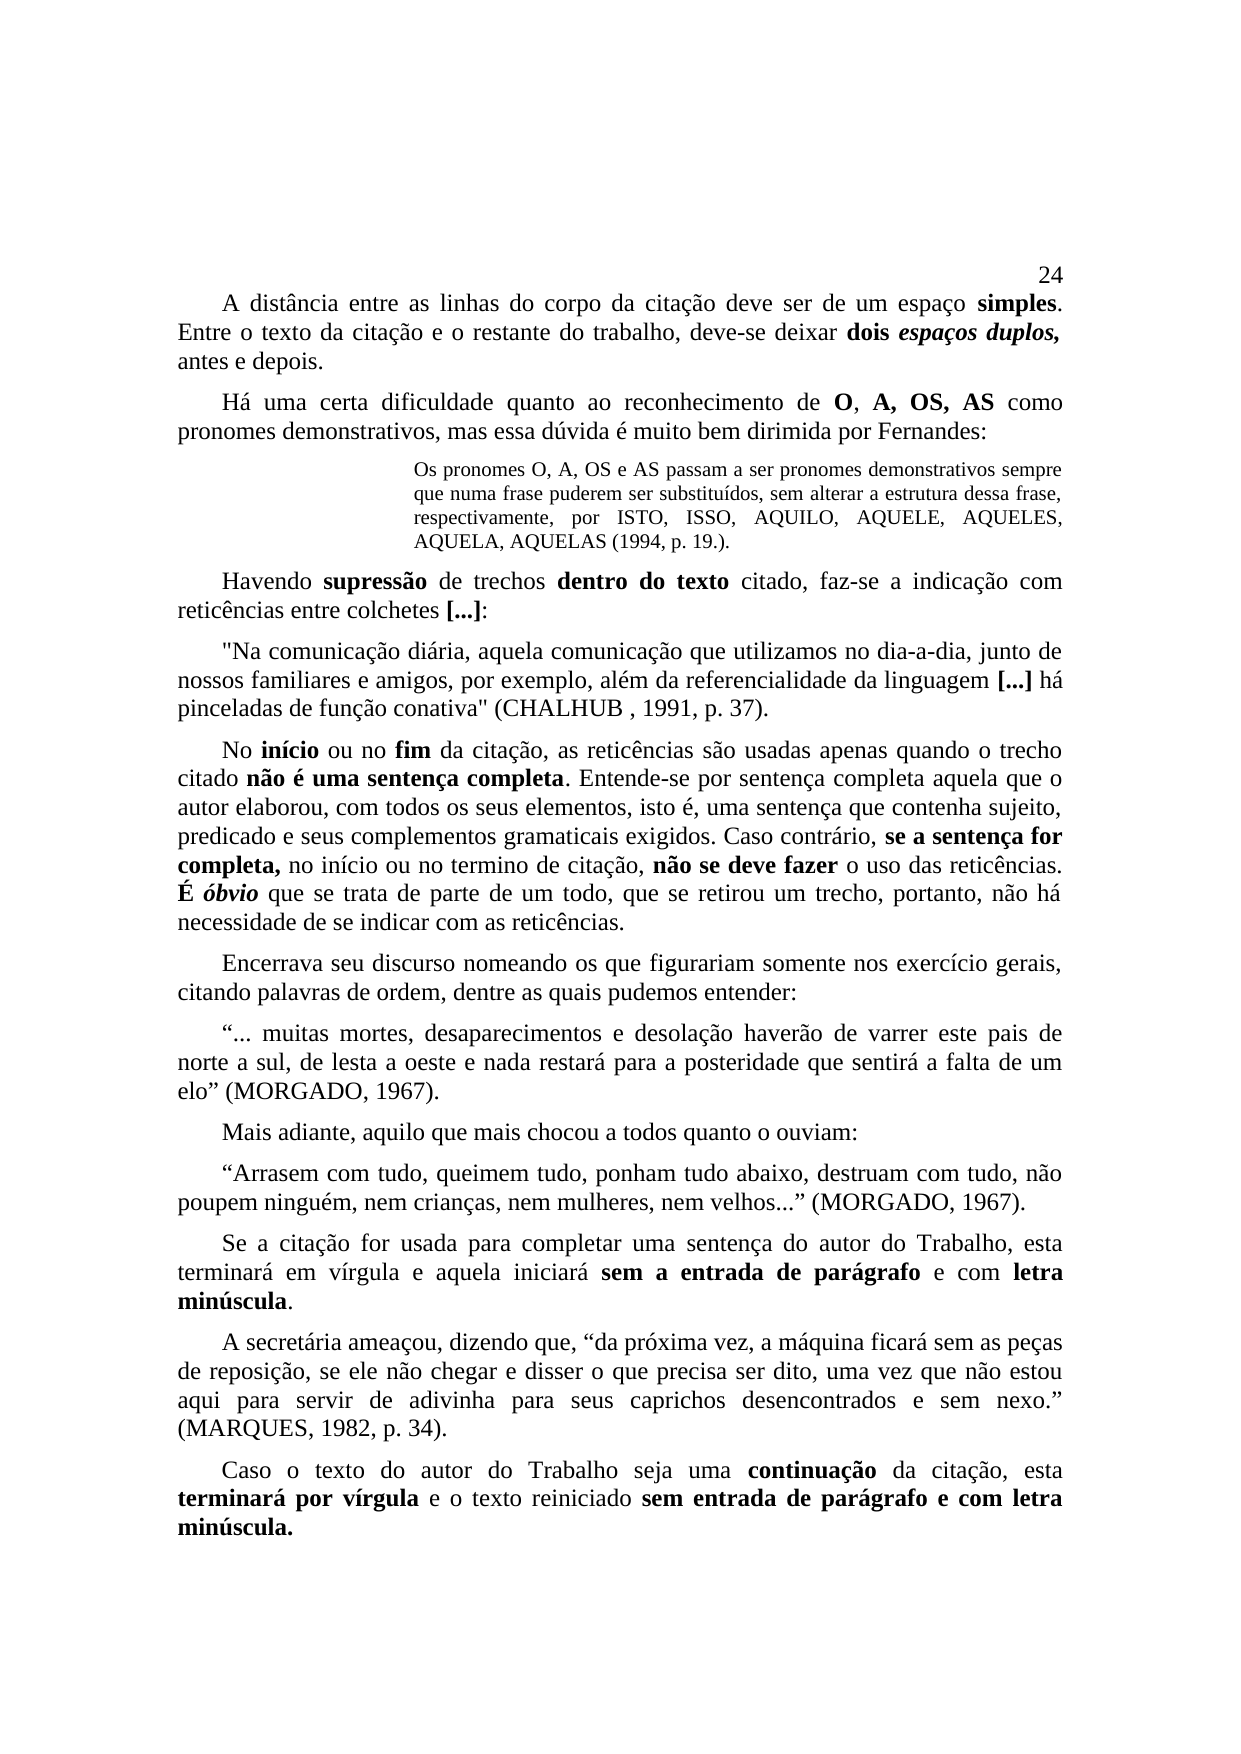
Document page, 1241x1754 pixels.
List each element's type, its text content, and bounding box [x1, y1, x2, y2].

text Havendo supressão de trechos dentro do texto citado, faz-se a indicação com reticências entre colchetes [...]: [177, 566, 1063, 623]
text “... muitas mortes, desaparecimentos e desolação haverão de varrer este pais de norte a sul, de lesta a oeste e nada restará para a posteridade que sentirá a falta de um elo” (MORGADO, 1967). [177, 1018, 1063, 1105]
text Há uma certa dificuldade quanto ao reconhecimento de O, A, OS, AS como pronomes demonstrativos, mas essa dúvida é muito bem dirimida por Fernandes: [177, 387, 1063, 445]
text "Na comunicação diária, aquela comunicação que utilizamos no dia-a-dia, junto de nossos familiares e amigos, por exemplo, além da referencialidade da linguagem [...] há pinceladas de função conativa" (CHALHUB , 1991, p. 37). [177, 636, 1063, 722]
text Mais adiante, aquilo que mais chocou a todos quanto o ouviam: [177, 1117, 1063, 1146]
text A distância entre as linhas do corpo da citação deve ser de um espaço simples. Entre o texto da citação e o restante do trabalho, deve-se deixar dois espaços duplos, antes e depois. [177, 288, 1063, 375]
text Se a citação for usada para completar uma sentença do autor do Trabalho, esta terminará em vírgula e aquela iniciará sem a entrada de parágrafo e com letra minúscula. [177, 1228, 1063, 1315]
text Caso o texto do autor do Trabalho seja uma continuação da citação, esta terminará por vírgula e o texto reiniciado sem entrada de parágrafo e com letra minúscula. [177, 1455, 1063, 1541]
text Encerrava seu discurso nomeando os que figurariam somente nos exercício gerais, citando palavras de ordem, dentre as quais pudemos entender: [177, 948, 1063, 1006]
text Os pronomes O, A, OS e AS passam a ser pronomes demonstrativos sempre que numa frase puderem ser substituídos, sem alterar a estrutura dessa frase, respectivamente, por ISTO, ISSO, AQUILO, AQUELE, AQUELES, AQUELA, AQUELAS (1994, p. 19.). [413, 457, 1063, 553]
text A secretária ameaçou, dizendo que, “da próxima vez, a máquina ficará sem as peças de reposição, se ele não chegar e disser o que precisa ser dito, uma vez que não estou aqui para servir de adivinha para seus caprichos desencontrados e sem nexo.” (MARQUES, 1982, p. 34). [177, 1327, 1063, 1442]
text “Arrasem com tudo, queimem tudo, ponham tudo abaixo, destruam com tudo, não poupem ninguém, nem crianças, nem mulheres, nem velhos...” (MORGADO, 1967). [177, 1158, 1063, 1216]
text No início ou no fim da citação, as reticências são usadas apenas quando o trecho citado não é uma sentença completa. Entende-se por sentença completa aquela que o autor elaborou, com todos os seus elementos, isto é, uma sentença que contenha sujeito, predicado e seus complementos gramaticais exigidos. Caso contrário, se a sentença for completa, no início ou no termino de citação, não se deve fazer o uso das reticências. É óbvio que se trata de parte de um todo, que se retirou um trecho, portanto, não há necessidade de se indicar com as reticências. [177, 735, 1063, 936]
